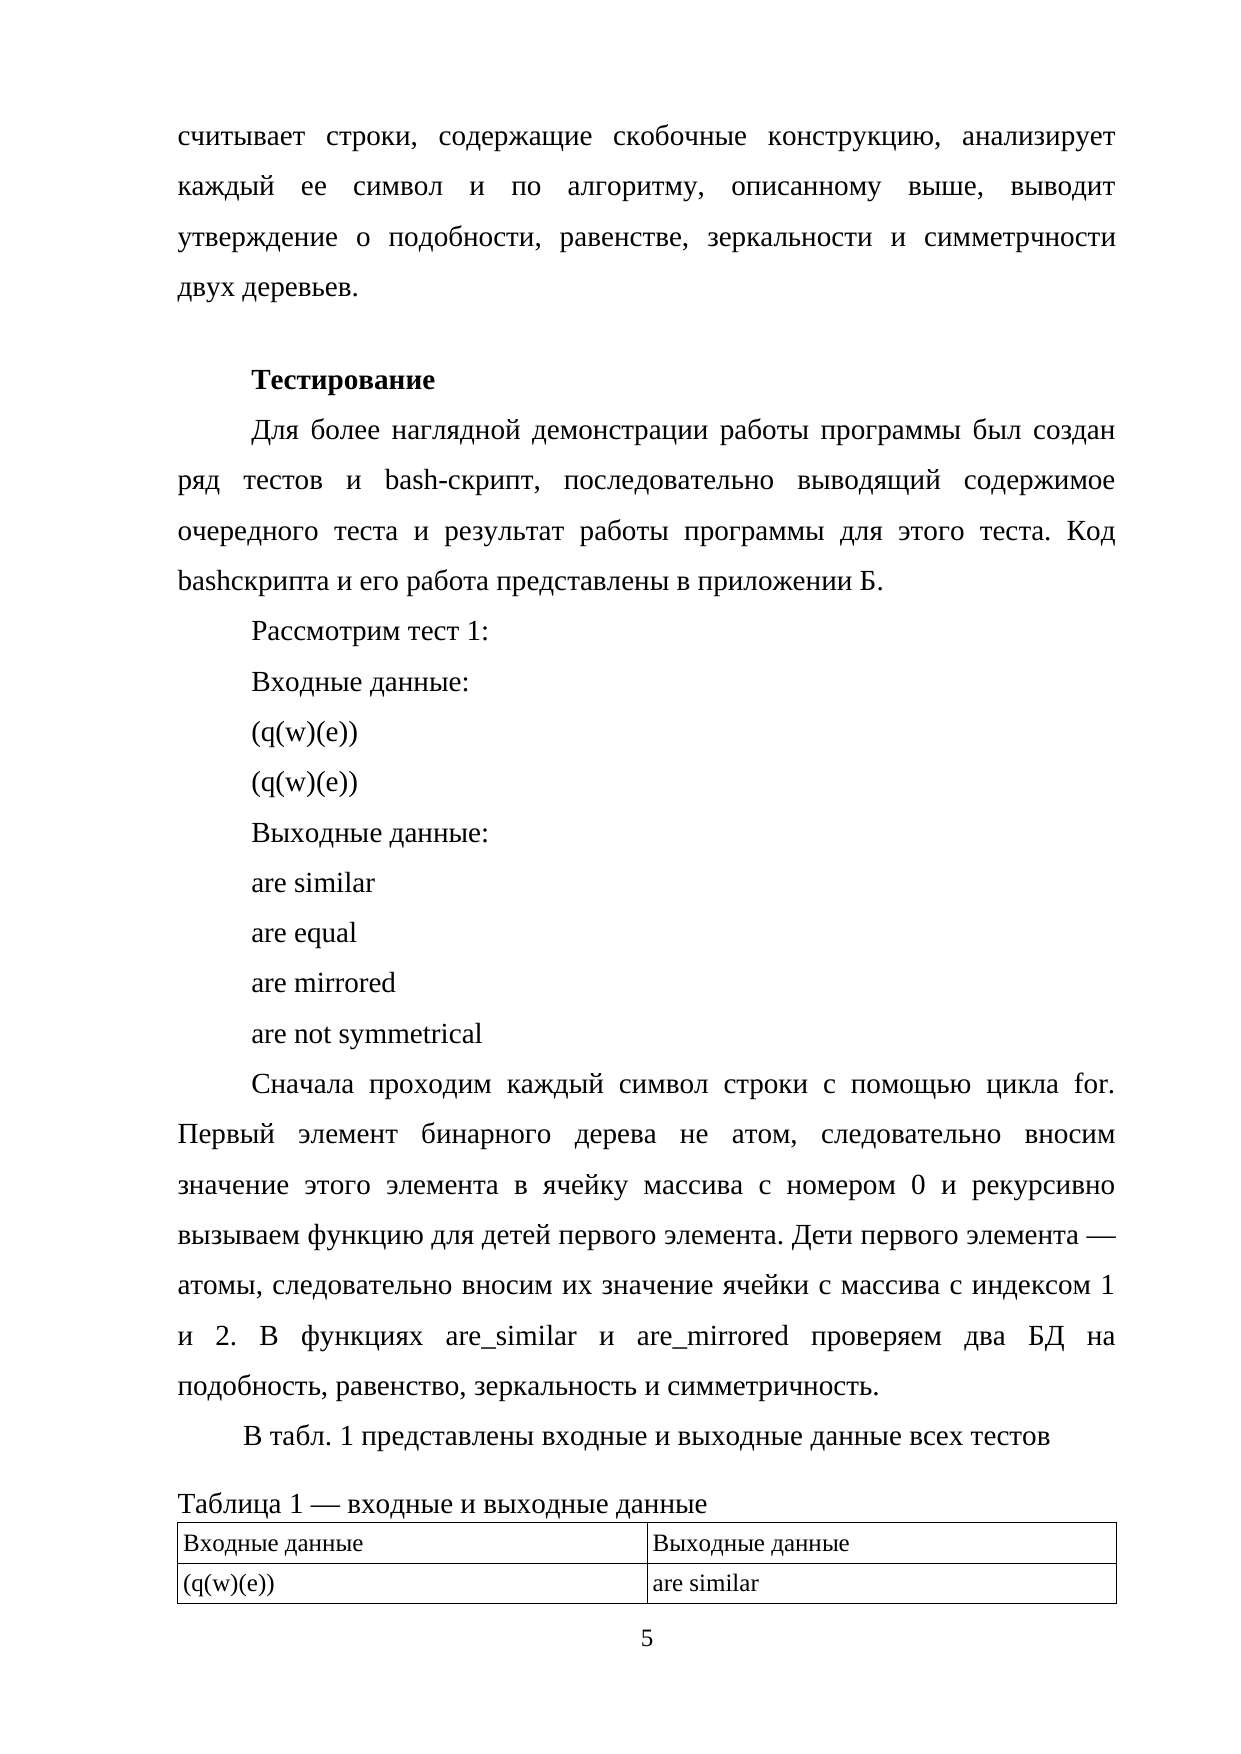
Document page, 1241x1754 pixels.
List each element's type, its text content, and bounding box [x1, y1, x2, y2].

text Для более наглядной демонстрации работы программы был создан ряд тестов и bash-скрипт, последовательно выводящий содержимое очередного теста и результат работы программы для этого теста. Код bashскрипта и его работа представлены в приложении Б. [177, 412, 1116, 597]
text Рассмотрим тест 1: [177, 613, 1116, 647]
text Выходные данные: [177, 815, 1116, 848]
text are mirrored [177, 966, 1116, 999]
text (q(w)(e)) [177, 764, 1116, 798]
text Входные данные: [177, 664, 1116, 697]
text Сначала проходим каждый символ строки с помощью цикла for. Первый элемент бинарного дерева не атом, следовательно вносим значение этого элемента в ячейку массива с номером 0 и рекурсивно вызываем функцию для детей первого элемента. Дети первого элемента — атомы, следовательно вносим их значение ячейки с массива с индексом 1 и 2. В функциях are_similar и are_mirrored проверяем два БД на подобность, равенство, зеркальность и симметричность. [177, 1066, 1116, 1402]
table_header Входные данные [178, 1523, 647, 1563]
text Тестирование [177, 362, 1116, 395]
table_header Выходные данные [648, 1523, 1116, 1563]
text are similar [177, 865, 1116, 898]
text are equal [177, 915, 1116, 949]
text считывает строки, содержащие скобочные конструкцию, анализирует каждый ее символ и по алгоритму, описанному выше, выводит утверждение о подобности, равенстве, зеркальности и симметрчности двух деревьев. [177, 118, 1116, 303]
text (q(w)(e)) [177, 714, 1116, 748]
text В табл. 1 представлены входные и выходные данные всех тестов [177, 1418, 1116, 1452]
table_cell (q(w)(e)) [178, 1564, 647, 1603]
text are not symmetrical [177, 1016, 1116, 1049]
text Таблица 1 — входные и выходные данные [177, 1486, 1101, 1520]
table_cell are similar [648, 1564, 1116, 1603]
